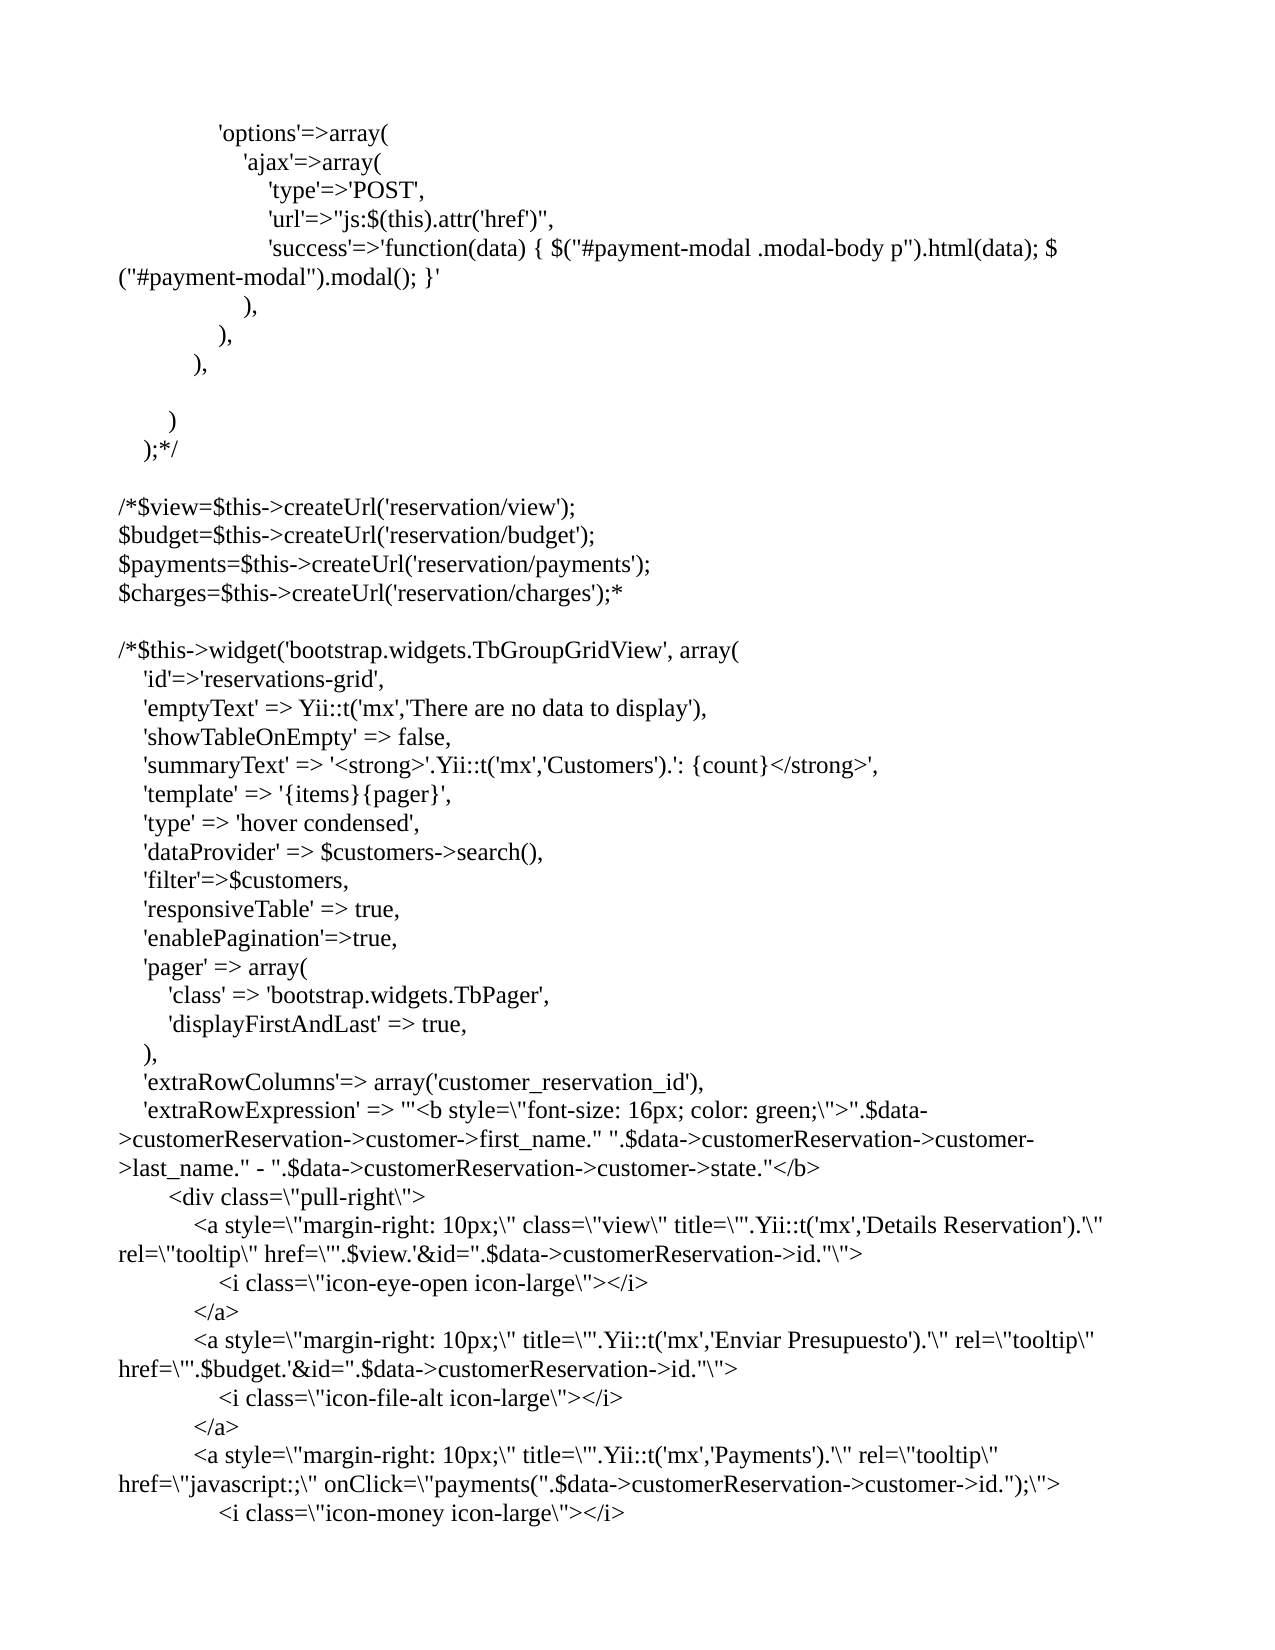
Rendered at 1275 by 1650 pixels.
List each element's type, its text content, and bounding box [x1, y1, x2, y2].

text 'extraRowExpression' => '"<b style=\"font-size: 16px; color: green;\">".$data->customerReservation->customer->first_name." ".$data->customerReservation->customer->last_name." - ".$data->customerReservation->customer->state."</b> [118, 1096, 1157, 1182]
text <i class=\"icon-money icon-large\"></i> [118, 1498, 1157, 1527]
text 'emptyText' => Yii::t('mx','There are no data to display'), [118, 693, 1157, 722]
text 'class' => 'bootstrap.widgets.TbPager', [118, 981, 1157, 1009]
text <a style=\"margin-right: 10px;\" title=\"'.Yii::t('mx','Payments').'\" rel=\"tooltip\" href=\"javascript:;\" onClick=\"payments(".$data->customerReservation->customer->id.");\"> [118, 1441, 1157, 1498]
text /*$this->widget('bootstrap.widgets.TbGroupGridView', array( [118, 636, 1157, 664]
text ), [118, 348, 1157, 377]
text $budget=$this->createUrl('reservation/budget'); [118, 521, 1157, 549]
text 'url'=>"js:$(this).attr('href')", [118, 204, 1157, 233]
text <a style=\"margin-right: 10px;\" class=\"view\" title=\"'.Yii::t('mx','Details Reservation').'\" rel=\"tooltip\" href=\"'.$view.'&id=".$data->customerReservation->id."\"> [118, 1211, 1157, 1268]
text /*$view=$this->createUrl('reservation/view'); [118, 492, 1157, 521]
text <i class=\"icon-file-alt icon-large\"></i> [118, 1383, 1157, 1412]
text 'summaryText' => '<strong>'.Yii::t('mx','Customers').': {count}</strong>', [118, 751, 1157, 779]
text 'showTableOnEmpty' => false, [118, 722, 1157, 751]
text ), [118, 319, 1157, 348]
text ), [118, 291, 1157, 319]
text 'options'=>array( [118, 118, 1157, 147]
text </a> [118, 1412, 1157, 1441]
text <div class=\"pull-right\"> [118, 1182, 1157, 1211]
text </a> [118, 1297, 1157, 1326]
text $charges=$this->createUrl('reservation/charges');* [118, 578, 1157, 607]
text 'id'=>'reservations-grid', [118, 664, 1157, 693]
text ), [118, 1038, 1157, 1067]
text ) [118, 406, 1157, 434]
text 'type'=>'POST', [118, 176, 1157, 204]
text <i class=\"icon-eye-open icon-large\"></i> [118, 1268, 1157, 1297]
text 'pager' => array( [118, 952, 1157, 981]
text 'responsiveTable' => true, [118, 894, 1157, 923]
text $payments=$this->createUrl('reservation/payments'); [118, 549, 1157, 578]
text 'filter'=>$customers, [118, 866, 1157, 894]
text 'dataProvider' => $customers->search(), [118, 837, 1157, 866]
text 'displayFirstAndLast' => true, [118, 1009, 1157, 1038]
text 'template' => '{items}{pager}', [118, 779, 1157, 808]
text 'type' => 'hover condensed', [118, 808, 1157, 837]
text 'enablePagination'=>true, [118, 923, 1157, 952]
text 'extraRowColumns'=> array('customer_reservation_id'), [118, 1067, 1157, 1096]
text 'success'=>'function(data) { $("#payment-modal .modal-body p").html(data); $("#payment-modal").modal(); }' [118, 233, 1157, 291]
text <a style=\"margin-right: 10px;\" title=\"'.Yii::t('mx','Enviar Presupuesto').'\" rel=\"tooltip\" href=\"'.$budget.'&id=".$data->customerReservation->id."\"> [118, 1326, 1157, 1383]
text );*/ [118, 434, 1157, 463]
text 'ajax'=>array( [118, 147, 1157, 176]
